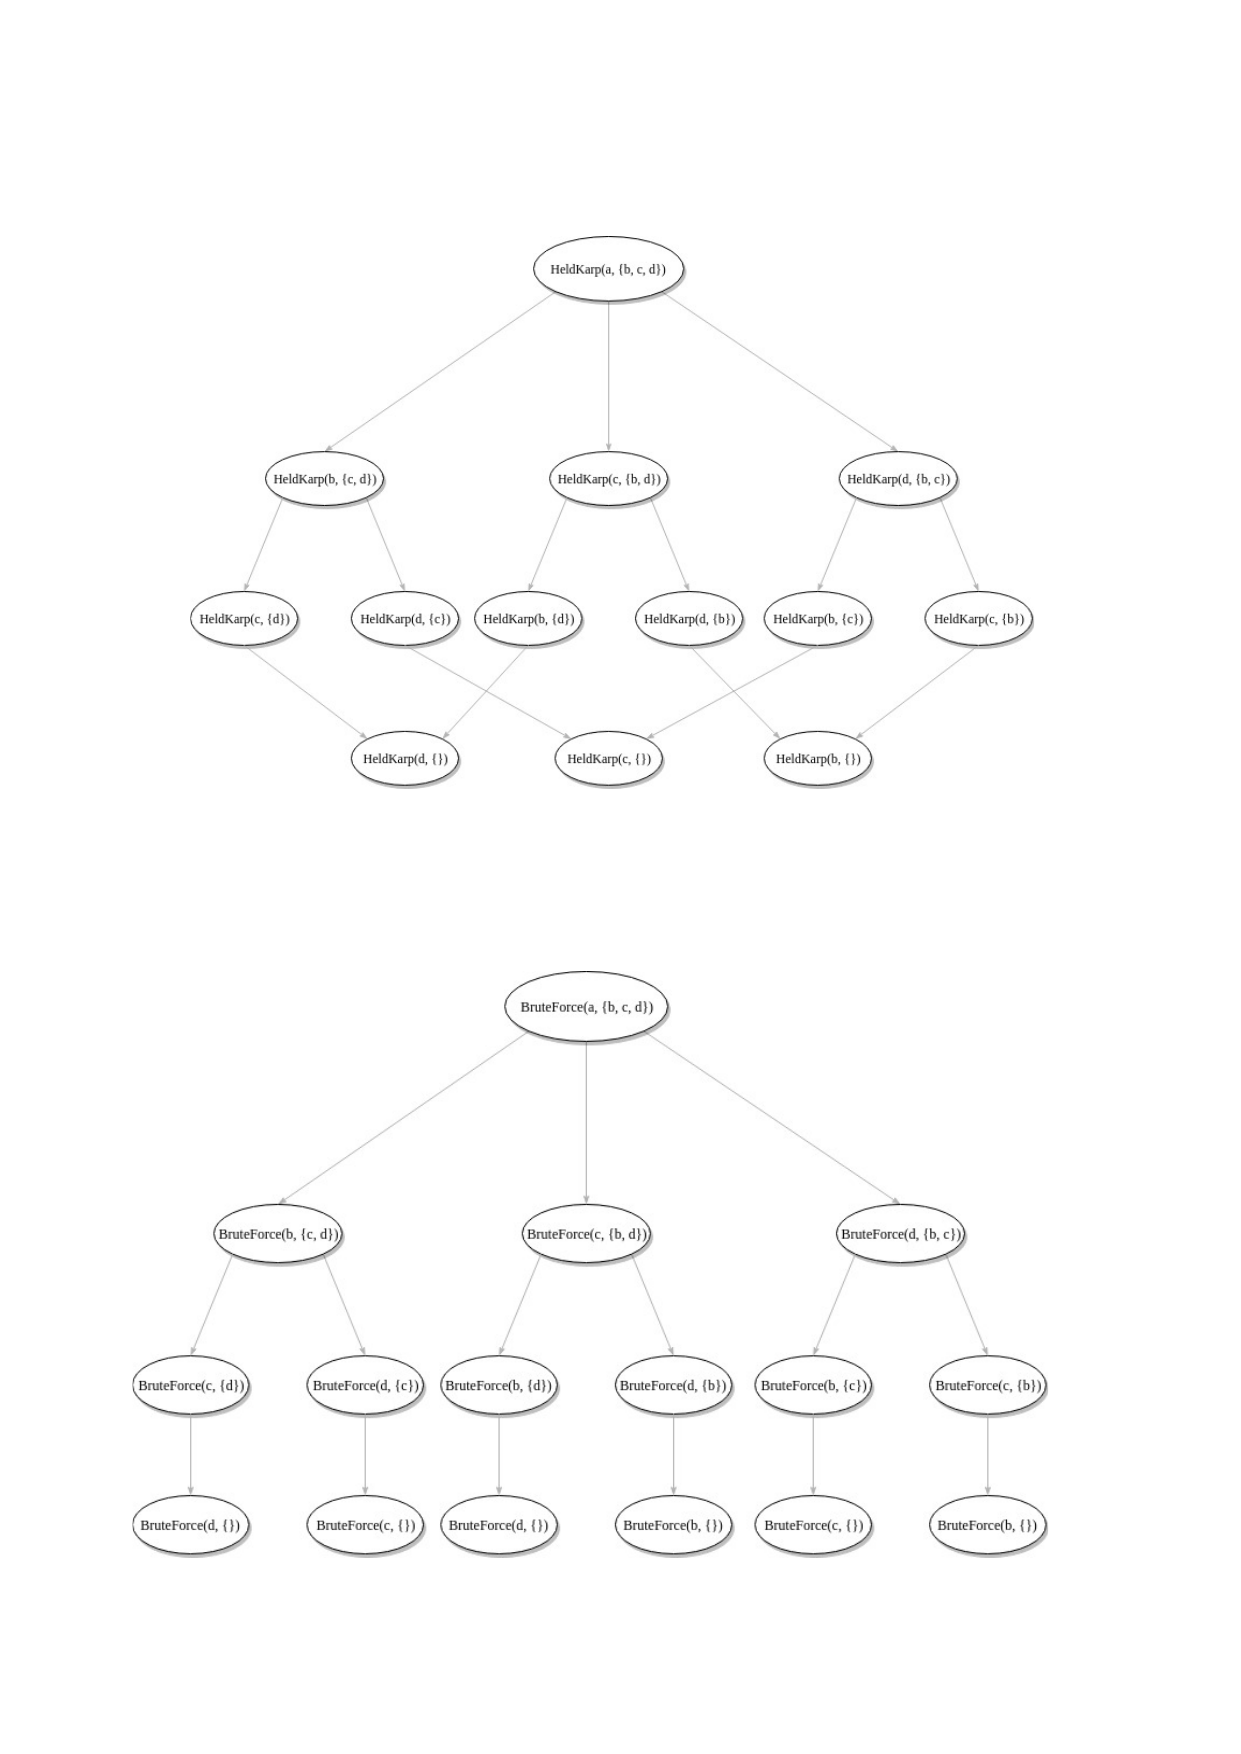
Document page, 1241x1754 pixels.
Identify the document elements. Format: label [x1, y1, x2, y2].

picture [190, 236, 1035, 789]
picture [132, 971, 1049, 1558]
